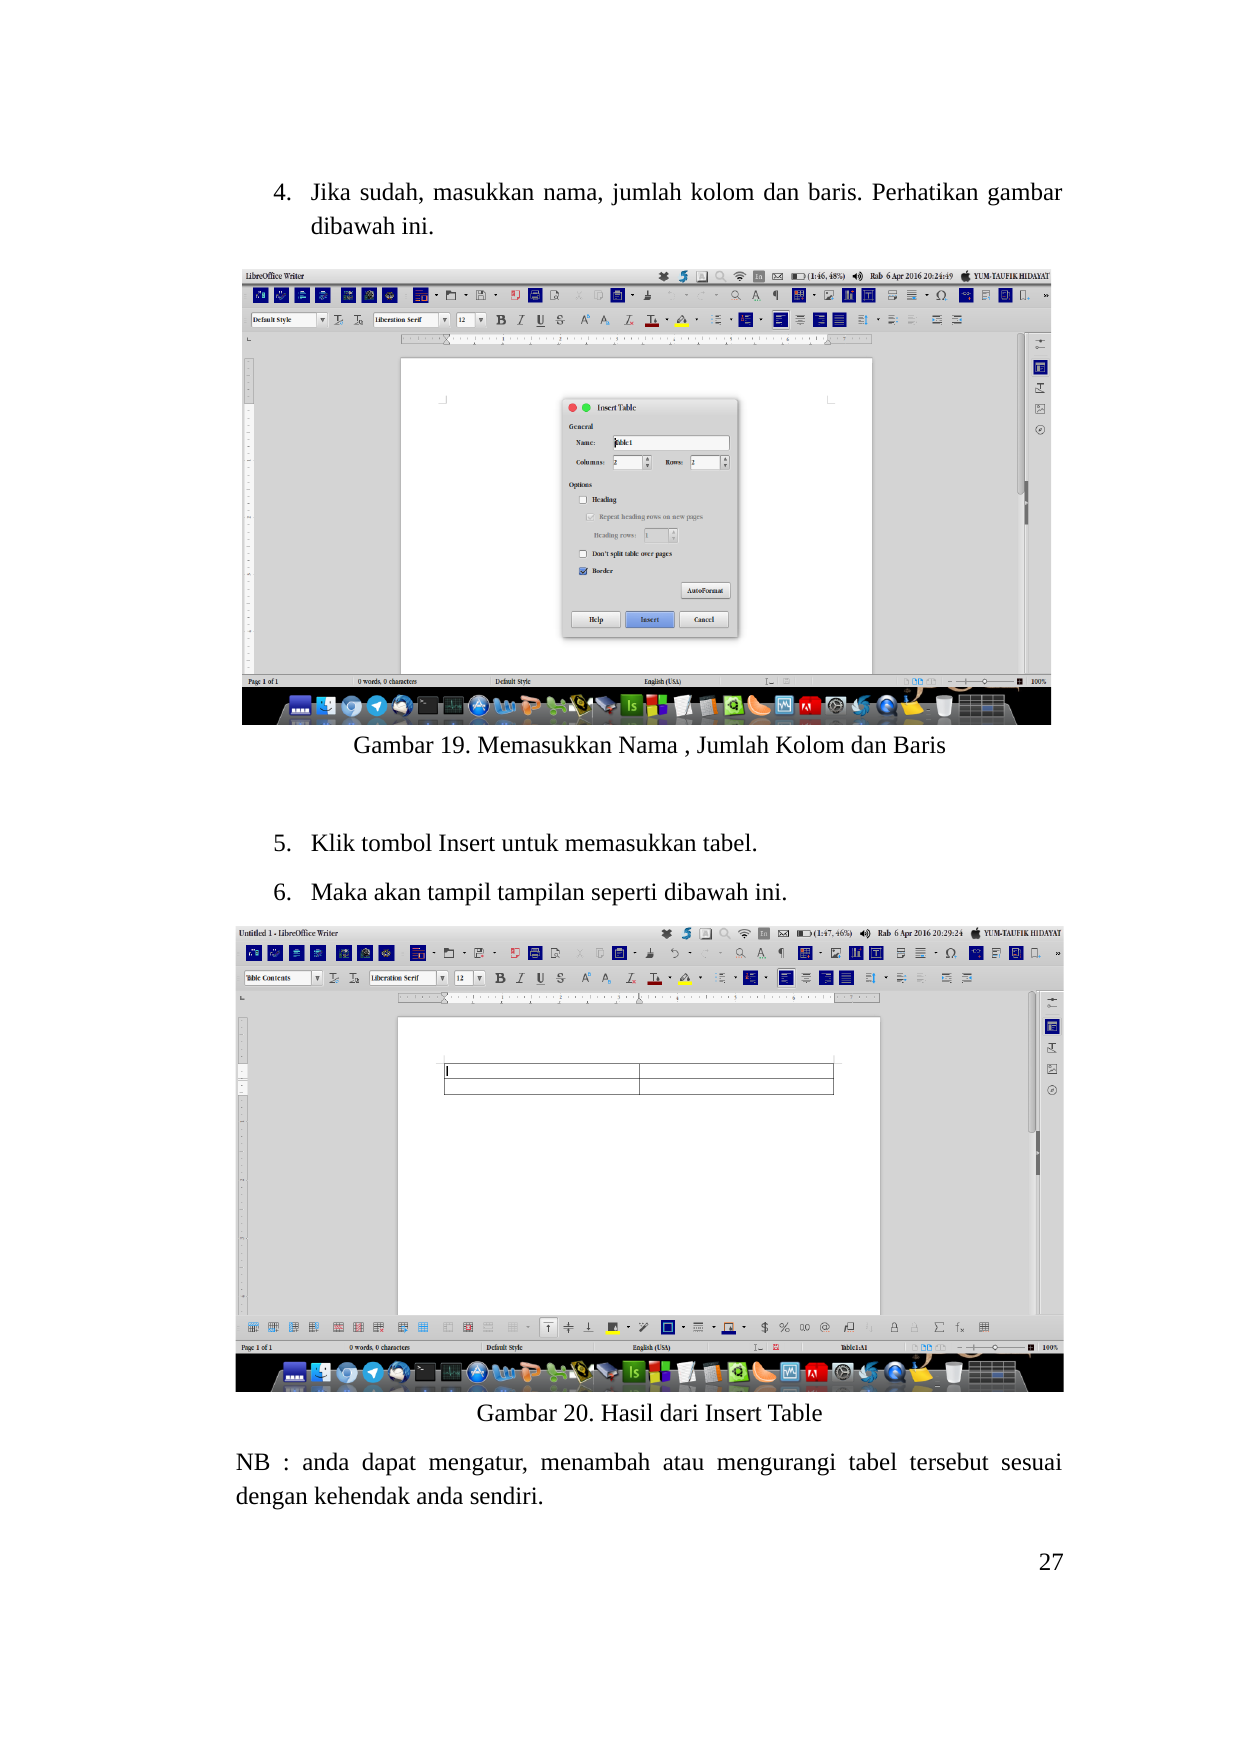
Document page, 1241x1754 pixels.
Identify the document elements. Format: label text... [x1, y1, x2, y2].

text NB : anda dapat mengatur, menambah atau mengurangi tabel tersebut sesuai dengan kehendak anda sendiri. [236, 1447, 1063, 1510]
list Maka akan tampil tampilan seperti dibawah ini. [273, 877, 1063, 906]
text Gambar 19. Memasukkan Nama , Jumlah Kolom dan Baris [236, 261, 1063, 759]
picture [235, 926, 1064, 1392]
picture [242, 269, 1052, 725]
list Klik tombol Insert untuk memasukkan tabel. [273, 828, 1063, 857]
text Gambar 20. Hasil dari Insert Table [236, 1392, 1063, 1427]
list Jika sudah, masukkan nama, jumlah kolom dan baris. Perhatikan gambar dibawah ini. [273, 177, 1063, 240]
